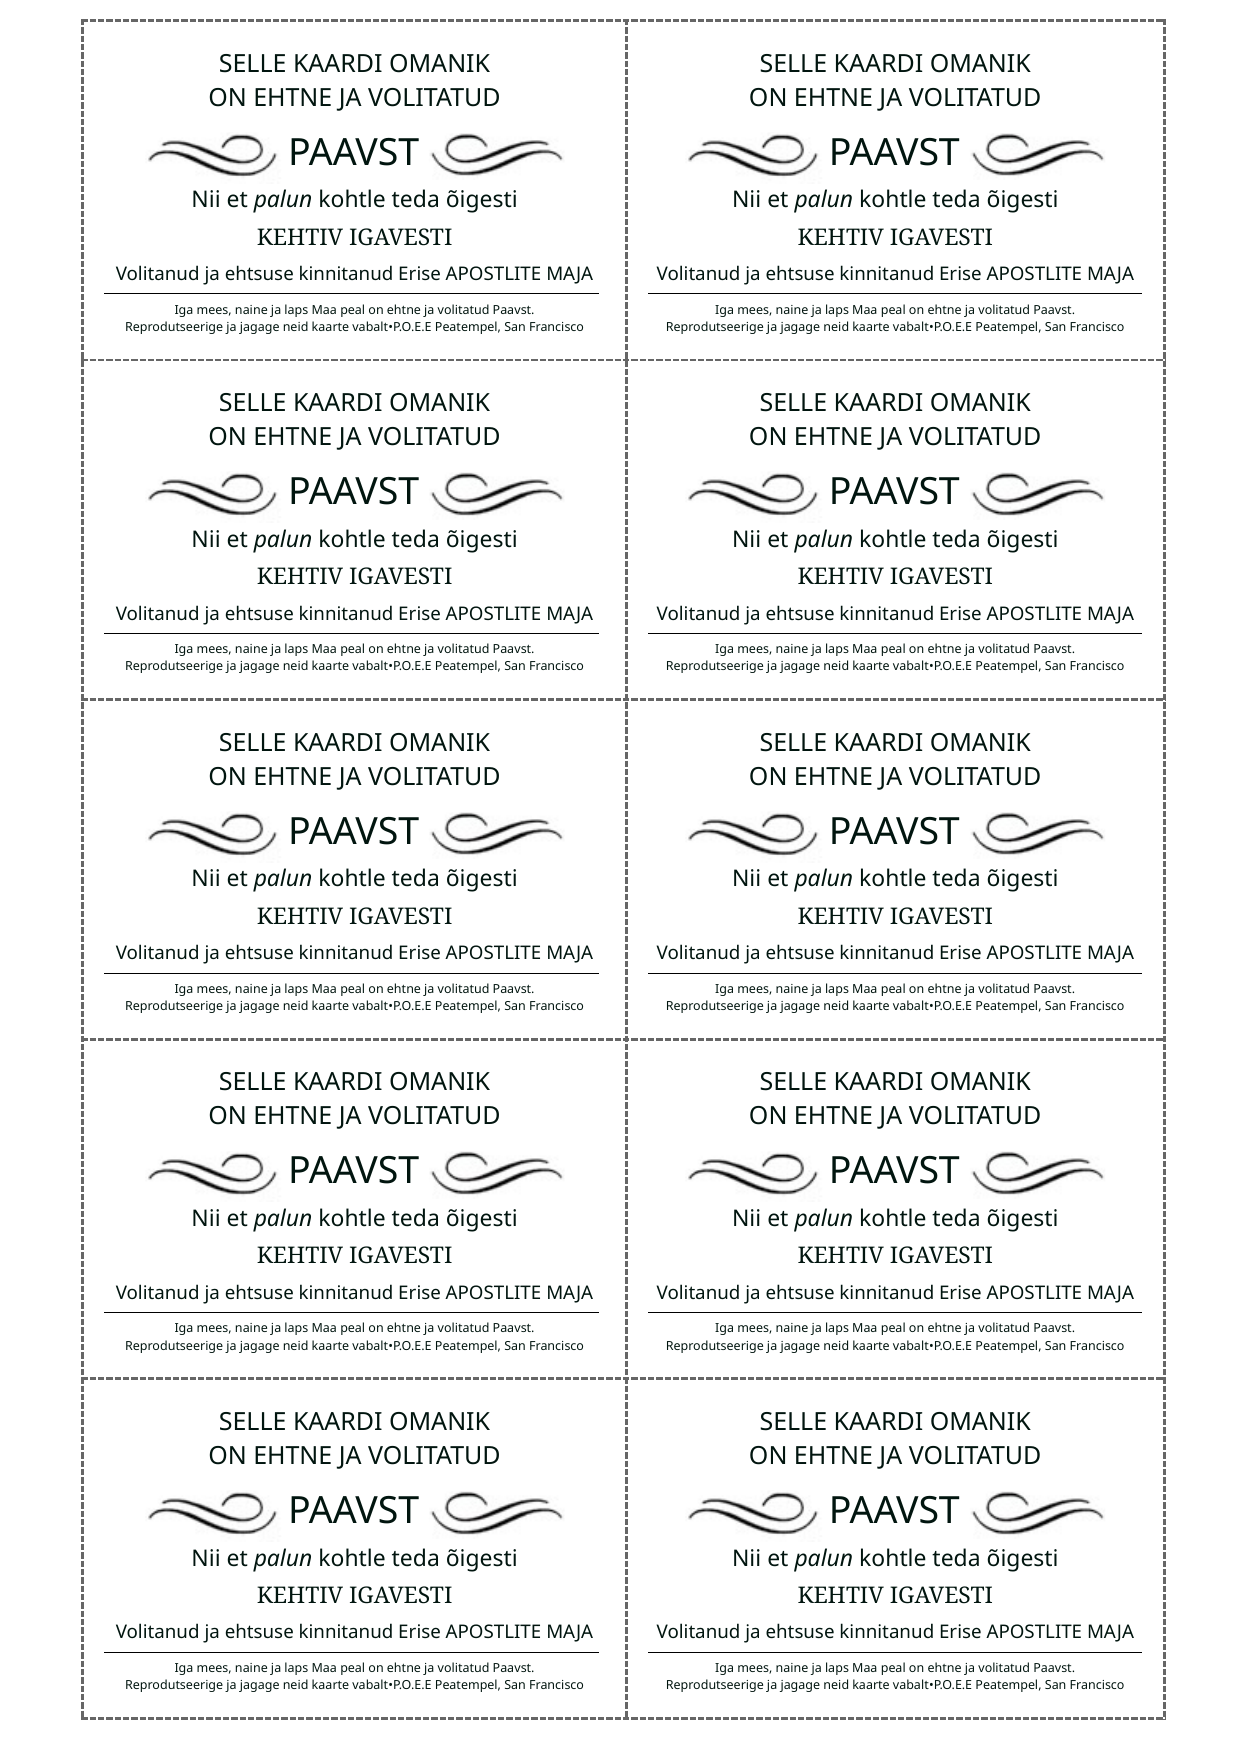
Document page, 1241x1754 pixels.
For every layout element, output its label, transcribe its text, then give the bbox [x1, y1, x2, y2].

table_header SELLE KAARDI OMANIK ON EHTNE JA VOLITATUD PAAVST Nii et palun kohtle teda õigesti KEHTIV IGAVESTI Volitanud ja ehtsuse kinnitanud Erise APOSTLITE MAJA Iga mees, naine ja laps Maa peal on ehtne ja volitatud Paavst. Reprodutseerige ja jagage neid kaarte vabalt•P.O.E.E Peatempel, San Francisco [626, 19, 1164, 358]
table_cell SELLE KAARDI OMANIK ON EHTNE JA VOLITATUD PAAVST Nii et palun kohtle teda õigesti KEHTIV IGAVESTI Volitanud ja ehtsuse kinnitanud Erise APOSTLITE MAJA Iga mees, naine ja laps Maa peal on ehtne ja volitatud Paavst. Reprodutseerige ja jagage neid kaarte vabalt•P.O.E.E Peatempel, San Francisco [626, 698, 1164, 1038]
picture [684, 132, 823, 184]
table_header SELLE KAARDI OMANIK ON EHTNE JA VOLITATUD PAAVST Nii et palun kohtle teda õigesti KEHTIV IGAVESTI Volitanud ja ehtsuse kinnitanud Erise APOSTLITE MAJA Iga mees, naine ja laps Maa peal on ehtne ja volitatud Paavst. Reprodutseerige ja jagage neid kaarte vabalt•P.O.E.E Peatempel, San Francisco [83, 19, 626, 358]
picture [684, 1151, 823, 1202]
picture [969, 812, 1106, 859]
picture [428, 1151, 565, 1199]
table_cell SELLE KAARDI OMANIK ON EHTNE JA VOLITATUD PAAVST Nii et palun kohtle teda õigesti KEHTIV IGAVESTI Volitanud ja ehtsuse kinnitanud Erise APOSTLITE MAJA Iga mees, naine ja laps Maa peal on ehtne ja volitatud Paavst. Reprodutseerige ja jagage neid kaarte vabalt•P.O.E.E Peatempel, San Francisco [83, 698, 626, 1038]
picture [684, 811, 823, 863]
picture [969, 1491, 1106, 1539]
table_cell SELLE KAARDI OMANIK ON EHTNE JA VOLITATUD PAAVST Nii et palun kohtle teda õigesti KEHTIV IGAVESTI Volitanud ja ehtsuse kinnitanud Erise APOSTLITE MAJA Iga mees, naine ja laps Maa peal on ehtne ja volitatud Paavst. Reprodutseerige ja jagage neid kaarte vabalt•P.O.E.E Peatempel, San Francisco [626, 1377, 1164, 1717]
picture [144, 1151, 282, 1202]
picture [969, 1151, 1106, 1199]
picture [969, 472, 1106, 520]
picture [684, 1490, 823, 1542]
table_cell SELLE KAARDI OMANIK ON EHTNE JA VOLITATUD PAAVST Nii et palun kohtle teda õigesti KEHTIV IGAVESTI Volitanud ja ehtsuse kinnitanud Erise APOSTLITE MAJA Iga mees, naine ja laps Maa peal on ehtne ja volitatud Paavst. Reprodutseerige ja jagage neid kaarte vabalt•P.O.E.E Peatempel, San Francisco [83, 359, 626, 698]
picture [144, 1490, 282, 1542]
picture [428, 472, 565, 520]
picture [144, 471, 282, 523]
picture [428, 1491, 565, 1539]
picture [428, 812, 565, 859]
picture [144, 811, 282, 863]
table_cell SELLE KAARDI OMANIK ON EHTNE JA VOLITATUD PAAVST Nii et palun kohtle teda õigesti KEHTIV IGAVESTI Volitanud ja ehtsuse kinnitanud Erise APOSTLITE MAJA Iga mees, naine ja laps Maa peal on ehtne ja volitatud Paavst. Reprodutseerige ja jagage neid kaarte vabalt•P.O.E.E Peatempel, San Francisco [83, 1038, 626, 1377]
table_cell SELLE KAARDI OMANIK ON EHTNE JA VOLITATUD PAAVST Nii et palun kohtle teda õigesti KEHTIV IGAVESTI Volitanud ja ehtsuse kinnitanud Erise APOSTLITE MAJA Iga mees, naine ja laps Maa peal on ehtne ja volitatud Paavst. Reprodutseerige ja jagage neid kaarte vabalt•P.O.E.E Peatempel, San Francisco [83, 1377, 626, 1717]
table_cell SELLE KAARDI OMANIK ON EHTNE JA VOLITATUD PAAVST Nii et palun kohtle teda õigesti KEHTIV IGAVESTI Volitanud ja ehtsuse kinnitanud Erise APOSTLITE MAJA Iga mees, naine ja laps Maa peal on ehtne ja volitatud Paavst. Reprodutseerige ja jagage neid kaarte vabalt•P.O.E.E Peatempel, San Francisco [626, 359, 1164, 698]
picture [428, 133, 565, 180]
picture [969, 133, 1106, 180]
picture [144, 132, 282, 184]
table_cell SELLE KAARDI OMANIK ON EHTNE JA VOLITATUD PAAVST Nii et palun kohtle teda õigesti KEHTIV IGAVESTI Volitanud ja ehtsuse kinnitanud Erise APOSTLITE MAJA Iga mees, naine ja laps Maa peal on ehtne ja volitatud Paavst. Reprodutseerige ja jagage neid kaarte vabalt•P.O.E.E Peatempel, San Francisco [626, 1038, 1164, 1377]
picture [684, 471, 823, 523]
